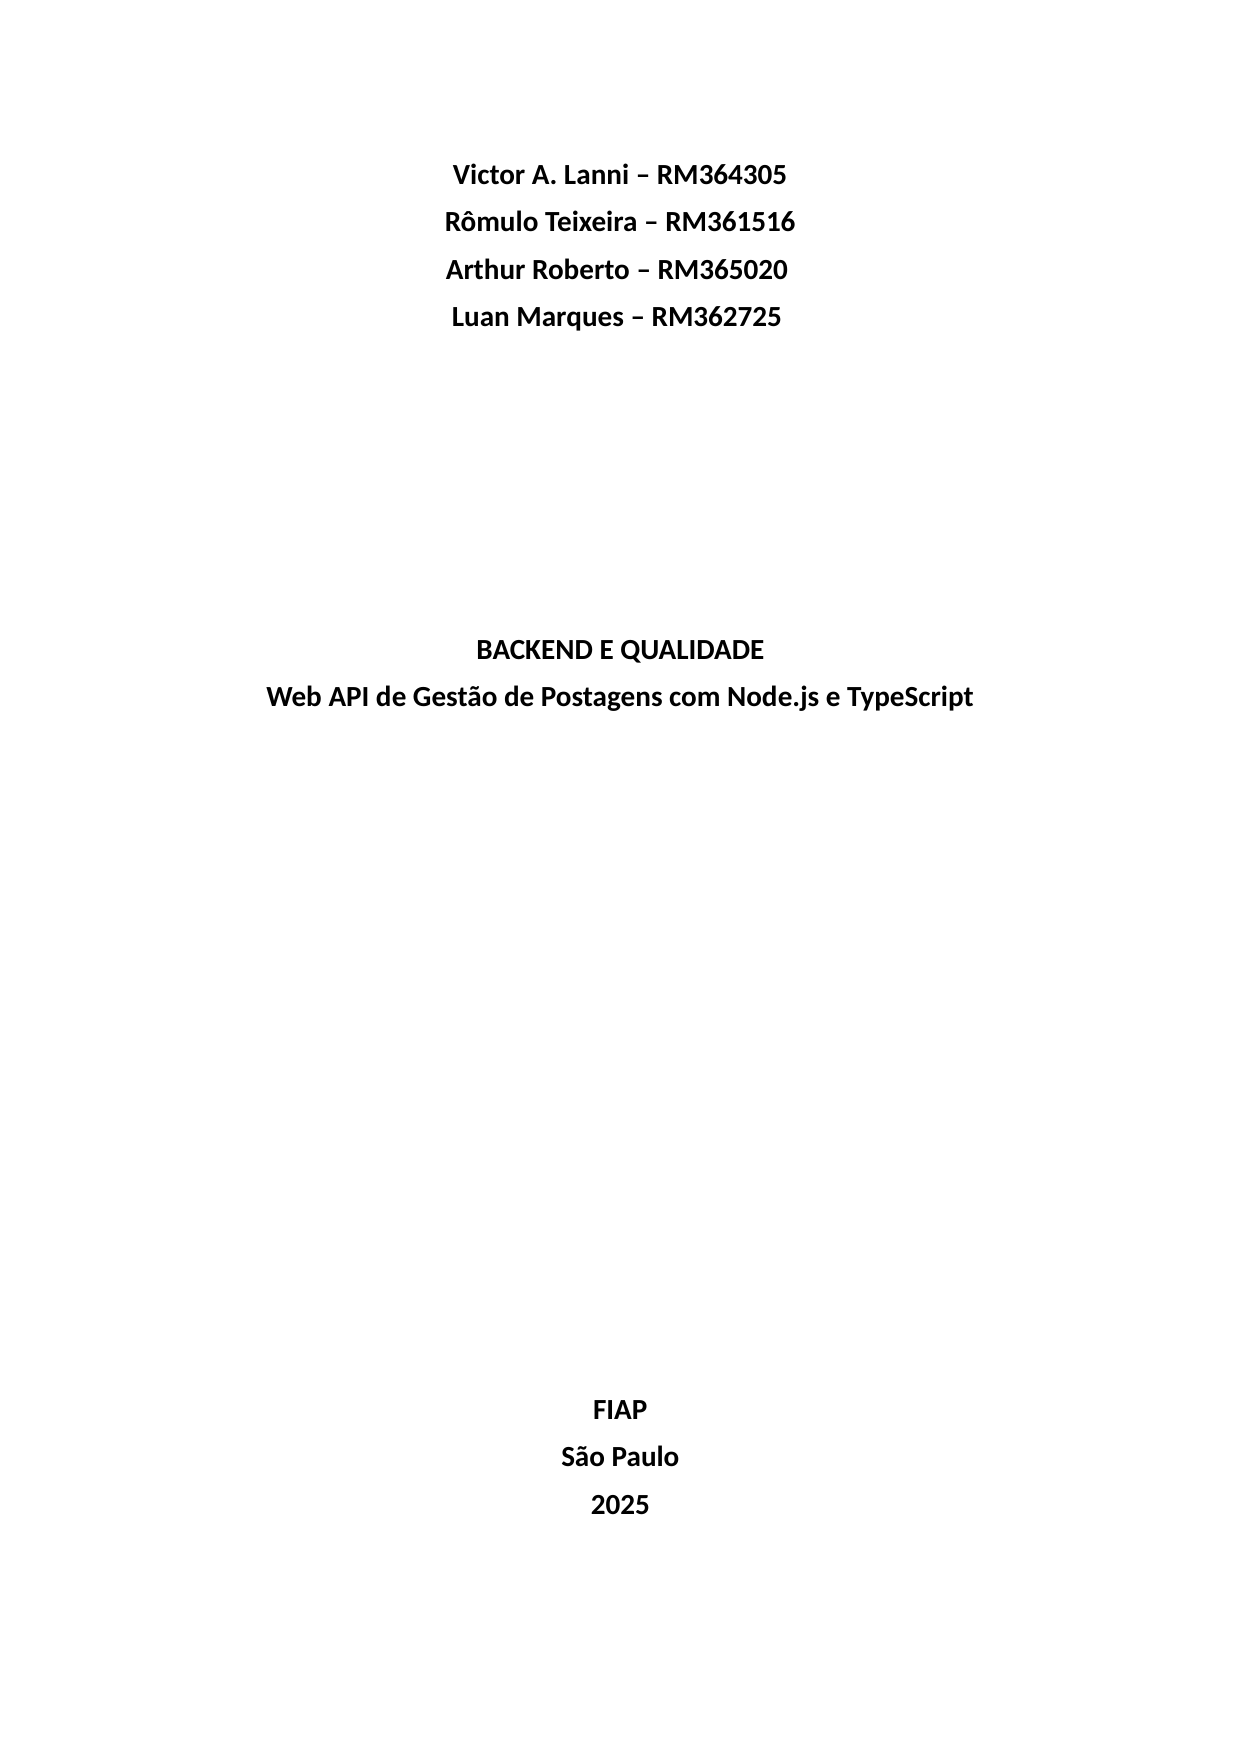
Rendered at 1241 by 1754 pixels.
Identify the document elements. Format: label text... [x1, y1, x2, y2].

text Luan Marques – RM362725 [150, 298, 1090, 334]
text Web API de Gestão de Postagens com Node.js e TypeScript [150, 678, 1090, 714]
text FIAP [150, 1391, 1090, 1427]
text Arthur Roberto – RM365020 [150, 251, 1090, 287]
text Rômulo Teixeira – RM361516 [150, 203, 1090, 239]
text 2025 [150, 1486, 1090, 1522]
text Victor A. Lanni – RM364305 [150, 156, 1090, 192]
text BACKEND E QUALIDADE [150, 631, 1090, 667]
text São Paulo [150, 1438, 1090, 1474]
